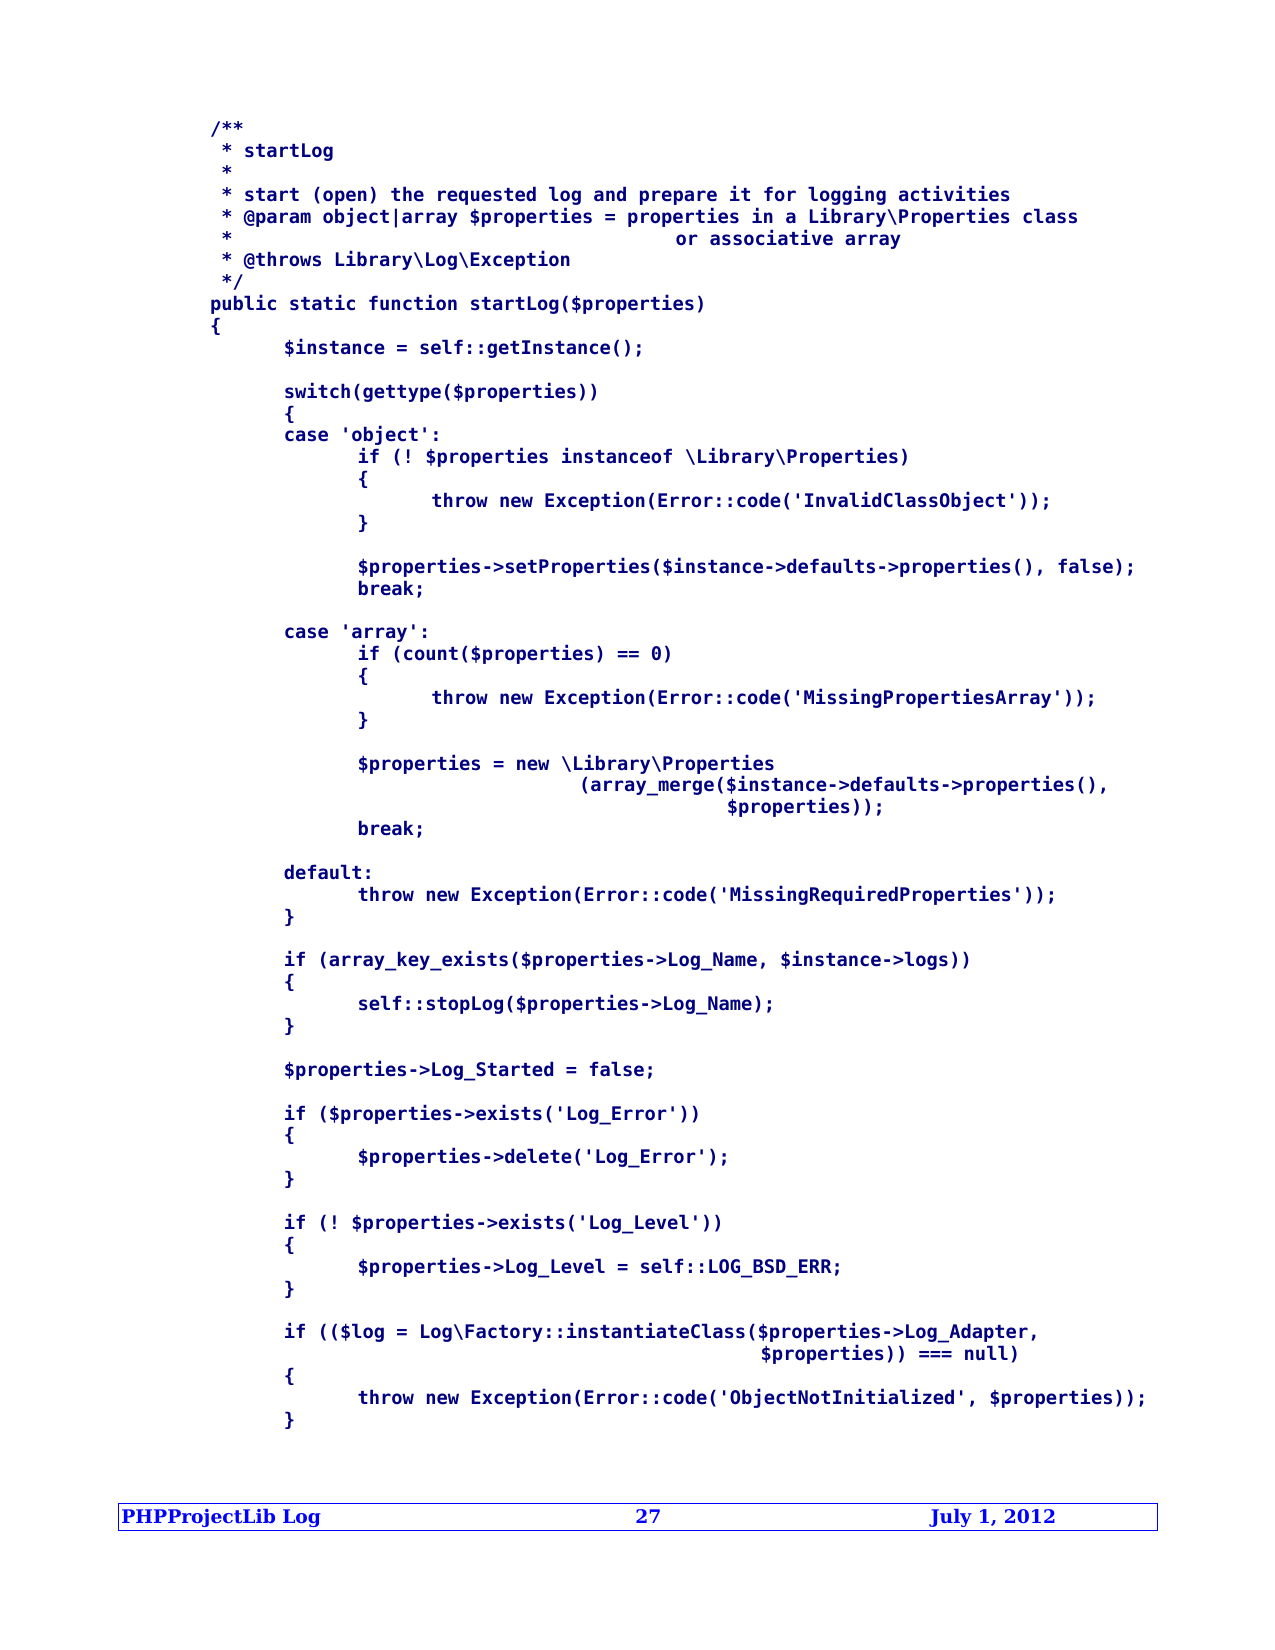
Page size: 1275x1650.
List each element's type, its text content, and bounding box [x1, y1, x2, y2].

list * @param object|array $properties = properties in a Library\Properties class [136, 206, 1157, 227]
list * [136, 162, 1157, 184]
list if (array_key_exists($properties->Log_Name, $instance->logs)) [136, 949, 1157, 971]
list break; [136, 577, 1157, 599]
list throw new Exception(Error::code('MissingRequiredProperties')); [136, 884, 1157, 906]
list } [136, 709, 1157, 731]
list self::stopLog($properties->Log_Name); [136, 993, 1157, 1015]
list (array_merge($instance->defaults->properties(), $properties)); [136, 774, 1157, 818]
list } [136, 512, 1157, 534]
list $instance = self::getInstance(); [136, 337, 1157, 359]
list { [136, 1365, 1157, 1387]
list break; [136, 818, 1157, 840]
list { [136, 665, 1157, 687]
list } [136, 1277, 1157, 1299]
list } [136, 906, 1157, 927]
list /** [136, 118, 1157, 140]
list } [136, 1168, 1157, 1190]
list $properties = new \Library\Properties [136, 752, 1157, 774]
list { [136, 315, 1157, 337]
list case 'array': [136, 621, 1157, 643]
list case 'object': [136, 424, 1157, 446]
list { [136, 1124, 1157, 1146]
list * or associative array [136, 227, 1157, 249]
list public static function startLog($properties) [136, 293, 1157, 315]
list if ($properties->exists('Log_Error')) [136, 1102, 1157, 1124]
list if (($log = Log\Factory::instantiateClass($properties->Log_Adapter, $properties)) === null) [136, 1321, 1157, 1365]
list { [136, 402, 1157, 424]
list throw new Exception(Error::code('MissingPropertiesArray')); [136, 687, 1157, 709]
list } [136, 1409, 1157, 1431]
list { [136, 1234, 1157, 1256]
list { [136, 468, 1157, 490]
list $properties->delete('Log_Error'); [136, 1146, 1157, 1168]
list throw new Exception(Error::code('ObjectNotInitialized', $properties)); [136, 1387, 1157, 1409]
list throw new Exception(Error::code('InvalidClassObject')); [136, 490, 1157, 512]
list $properties->setProperties($instance->defaults->properties(), false); [136, 556, 1157, 577]
list switch(gettype($properties)) [136, 381, 1157, 402]
list if (! $properties instanceof \Library\Properties) [136, 446, 1157, 468]
list } [136, 1015, 1157, 1037]
list $properties->Log_Started = false; [136, 1059, 1157, 1081]
list * startLog [136, 140, 1157, 162]
list default: [136, 862, 1157, 884]
list * start (open) the requested log and prepare it for logging activities [136, 184, 1157, 206]
list if (! $properties->exists('Log_Level')) [136, 1212, 1157, 1234]
list * @throws Library\Log\Exception [136, 249, 1157, 271]
list { [136, 971, 1157, 993]
list */ [136, 271, 1157, 293]
list if (count($properties) == 0) [136, 643, 1157, 665]
list $properties->Log_Level = self::LOG_BSD_ERR; [136, 1256, 1157, 1277]
